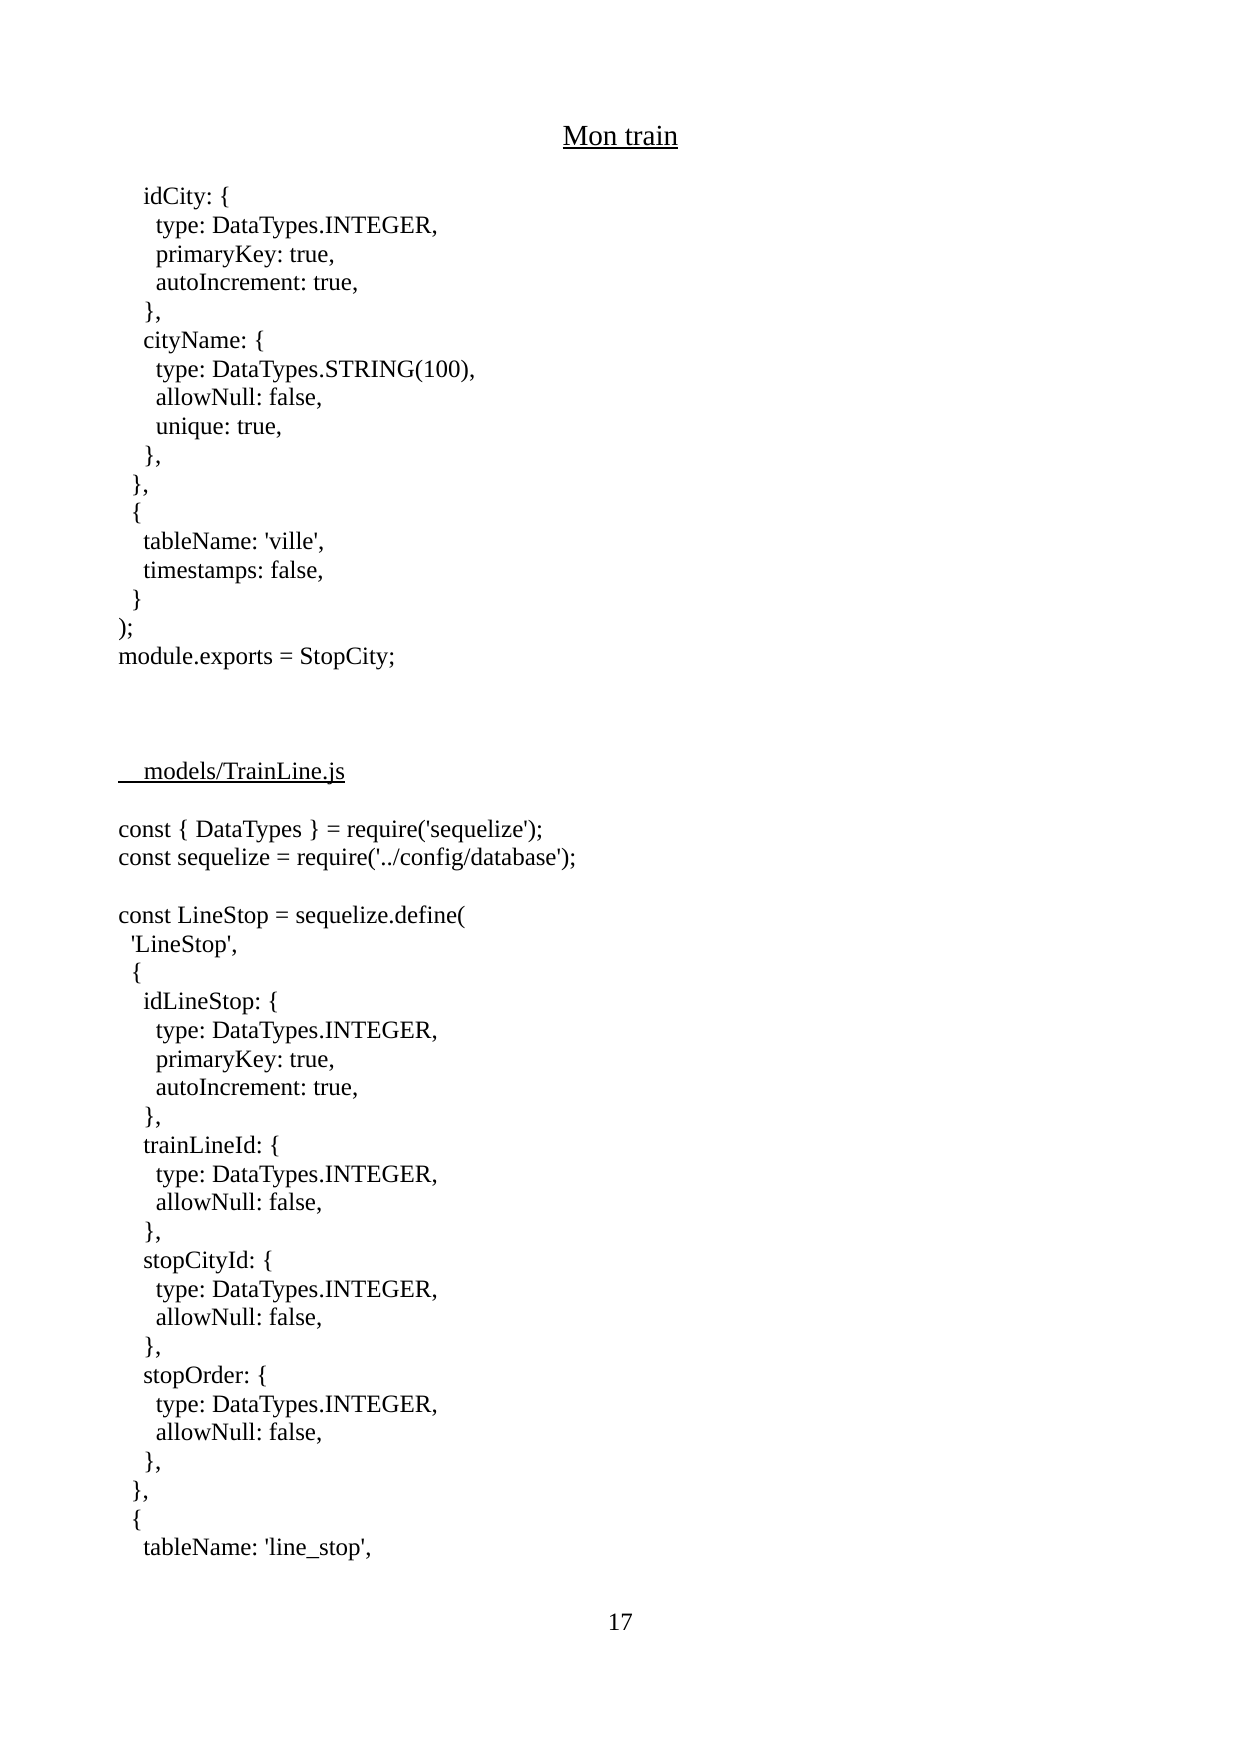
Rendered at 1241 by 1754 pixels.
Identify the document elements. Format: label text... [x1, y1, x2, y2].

text primaryKey: true, [118, 1044, 1122, 1072]
text type: DataTypes.STRING(100), [118, 354, 1122, 382]
text autoIncrement: true, [118, 267, 1122, 296]
text primaryKey: true, [118, 239, 1122, 267]
text }, [118, 1446, 1122, 1475]
text const LineStop = sequelize.define( [118, 900, 1122, 929]
text const sequelize = require('../config/database'); [118, 842, 1122, 871]
text idCity: { [118, 181, 1122, 210]
text autoIncrement: true, [118, 1072, 1122, 1101]
text allowNull: false, [118, 1302, 1122, 1331]
text ); [118, 612, 1122, 641]
text }, [118, 1216, 1122, 1245]
text type: DataTypes.INTEGER, [118, 1389, 1122, 1417]
text type: DataTypes.INTEGER, [118, 210, 1122, 239]
text const { DataTypes } = require('sequelize'); [118, 814, 1122, 842]
text module.exports = StopCity; [118, 641, 1122, 670]
text } [118, 584, 1122, 612]
text type: DataTypes.INTEGER, [118, 1015, 1122, 1044]
text timestamps: false, [118, 555, 1122, 584]
text allowNull: false, [118, 1417, 1122, 1446]
text cityName: { [118, 325, 1122, 354]
text stopCityId: { [118, 1245, 1122, 1274]
text { [118, 1504, 1122, 1532]
text }, [118, 1475, 1122, 1504]
text }, [118, 1331, 1122, 1360]
text trainLineId: { [118, 1130, 1122, 1159]
text type: DataTypes.INTEGER, [118, 1274, 1122, 1302]
text idLineStop: { [118, 986, 1122, 1015]
text 'LineStop', [118, 929, 1122, 957]
text 🚌 models/TrainLine.js [118, 756, 1122, 785]
text }, [118, 296, 1122, 325]
text }, [118, 440, 1122, 469]
text unique: true, [118, 411, 1122, 440]
text { [118, 497, 1122, 526]
text type: DataTypes.INTEGER, [118, 1159, 1122, 1187]
text tableName: 'line_stop', [118, 1532, 1122, 1561]
text stopOrder: { [118, 1360, 1122, 1389]
text allowNull: false, [118, 1187, 1122, 1216]
text { [118, 957, 1122, 986]
text tableName: 'ville', [118, 526, 1122, 555]
text allowNull: false, [118, 382, 1122, 411]
text }, [118, 469, 1122, 497]
text }, [118, 1101, 1122, 1130]
